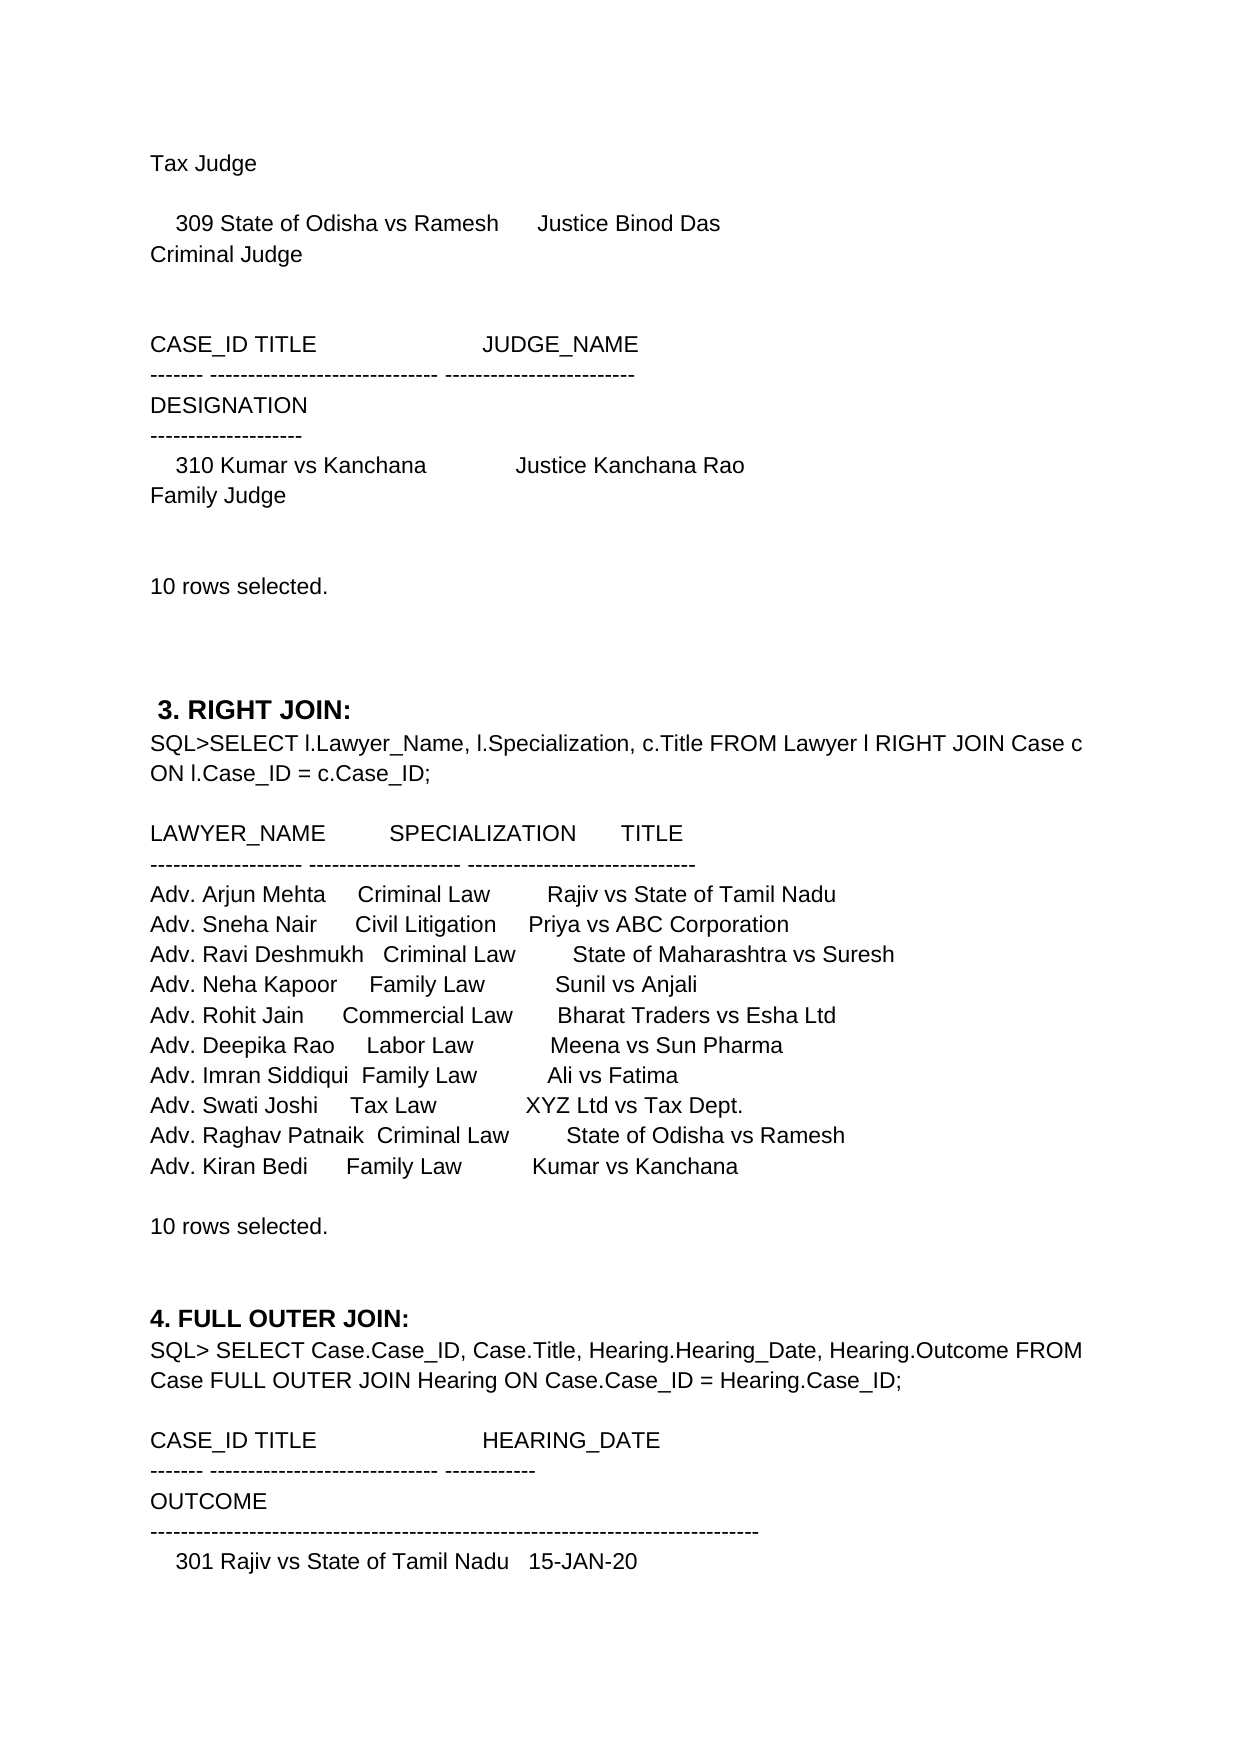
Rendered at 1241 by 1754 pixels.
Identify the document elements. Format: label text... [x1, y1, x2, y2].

text CASE_ID TITLE JUDGE_NAME [150, 331, 1090, 358]
text Adv. Raghav Patnaik Criminal Law State of Odisha vs Ramesh [150, 1122, 1090, 1149]
text Criminal Judge [150, 241, 1090, 267]
text 10 rows selected. [150, 573, 1090, 599]
text Tax Judge [150, 150, 1090, 176]
text 10 rows selected. [150, 1213, 1090, 1239]
text ------- ------------------------------ ------------ [150, 1457, 1090, 1484]
text 309 State of Odisha vs Ramesh Justice Binod Das [150, 210, 1090, 237]
text 3. RIGHT JOIN: [150, 694, 1090, 725]
text ------- ------------------------------ ------------------------- [150, 361, 1090, 388]
text Adv. Neha Kapoor Family Law Sunil vs Anjali [150, 971, 1090, 998]
text Adv. Imran Siddiqui Family Law Ali vs Fatima [150, 1062, 1090, 1088]
text Family Judge [150, 482, 1090, 509]
text OUTCOME [150, 1488, 1090, 1514]
text -------------------- [150, 422, 1090, 448]
text SQL>SELECT l.Lawyer_Name, l.Specialization, c.Title FROM Lawyer l RIGHT JOIN Case c ON l.Case_ID = c.Case_ID; [150, 730, 1090, 786]
text CASE_ID TITLE HEARING_DATE [150, 1427, 1090, 1454]
text 310 Kumar vs Kanchana Justice Kanchana Rao [150, 452, 1090, 478]
text 301 Rajiv vs State of Tamil Nadu 15-JAN-20 [150, 1548, 1090, 1574]
text -------------------- -------------------- ------------------------------ [150, 851, 1090, 877]
text LAWYER_NAME SPECIALIZATION TITLE [150, 820, 1090, 847]
text Adv. Rohit Jain Commercial Law Bharat Traders vs Esha Ltd [150, 1002, 1090, 1028]
text -------------------------------------------------------------------------------- [150, 1518, 1090, 1544]
text Adv. Ravi Deshmukh Criminal Law State of Maharashtra vs Suresh [150, 941, 1090, 967]
text 4. FULL OUTER JOIN: [150, 1304, 1090, 1332]
text Adv. Deepika Rao Labor Law Meena vs Sun Pharma [150, 1032, 1090, 1058]
text Adv. Swati Joshi Tax Law XYZ Ltd vs Tax Dept. [150, 1092, 1090, 1118]
text SQL> SELECT Case.Case_ID, Case.Title, Hearing.Hearing_Date, Hearing.Outcome FROM Case FULL OUTER JOIN Hearing ON Case.Case_ID = Hearing.Case_ID; [150, 1337, 1090, 1393]
text DESIGNATION [150, 392, 1090, 418]
text Adv. Arjun Mehta Criminal Law Rajiv vs State of Tamil Nadu [150, 881, 1090, 907]
text Adv. Kiran Bedi Family Law Kumar vs Kanchana [150, 1153, 1090, 1179]
text Adv. Sneha Nair Civil Litigation Priya vs ABC Corporation [150, 911, 1090, 937]
